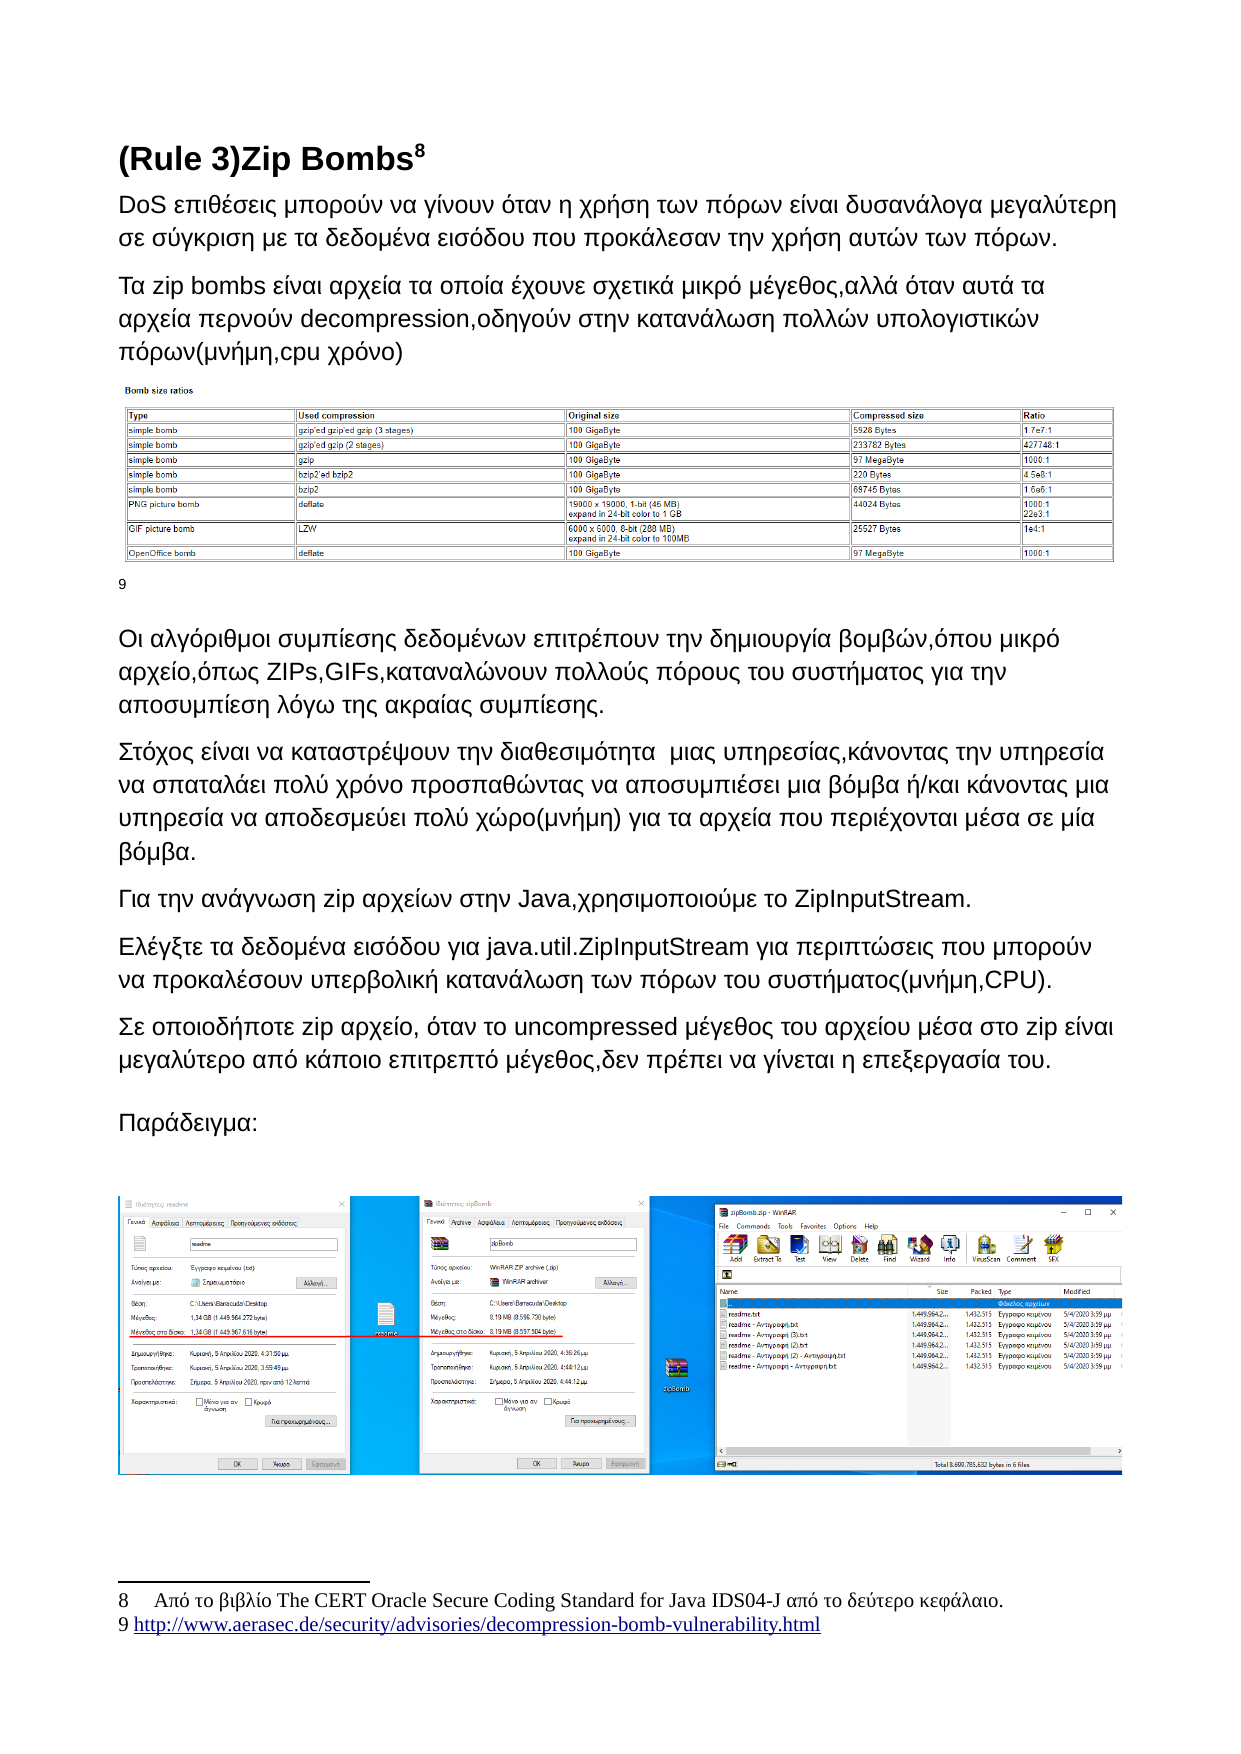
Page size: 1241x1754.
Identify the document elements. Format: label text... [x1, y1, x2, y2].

subtitle Παράδειγμα: [118, 1107, 1122, 1136]
picture [118, 384, 1123, 572]
subtitle (Rule 3)Zip Bombs [118, 139, 1122, 178]
text Τα zip bombs είναι αρχεία τα οποία έχουνε σχετικά μικρό μέγεθος,αλλά όταν αυτά τα αρχεία περνούν decompression,οδηγούν στην κατανάλωση πολλών υπολογιστικών πόρων(μνήμη,cpu χρόνο) [118, 271, 1122, 366]
picture [118, 1196, 1123, 1475]
text DoS επιθέσεις μπορούν να γίνουν όταν η χρήση των πόρων είναι δυσανάλογα μεγαλύτερη σε σύγκριση με τα δεδομένα εισόδου που προκάλεσαν την χρήση αυτών των πόρων. [118, 190, 1122, 252]
text Ελέγξτε τα δεδομένα εισόδου για java.util.ZipInputStream για περιπτώσεις που μπορούν να προκαλέσουν υπερβολική κατανάλωση των πόρων του συστήματος(μνήμη,CPU). [118, 932, 1122, 993]
text Σε οποιοδήποτε zip αρχείο, όταν το uncompressed μέγεθος του αρχείου μέσα στο zip είναι μεγαλύτερο από κάποιο επιτρεπτό μέγεθος,δεν πρέπει να γίνεται η επεξεργασία του. [118, 1012, 1122, 1074]
picture [378, 1303, 394, 1325]
text http://www.aerasec.de/security/advisories/decompression-bomb-vulnerability.html [118, 1612, 1122, 1636]
text Από το βιβλίο The CERT Oracle Secure Coding Standard for Java IDS04-J από το δεύτερο κεφάλαιο. [118, 1588, 1122, 1612]
text Οι αλγόριθμοι συμπίεσης δεδομένων επιτρέπουν την δημιουργία βομβών,όπου μικρό αρχείο,όπως ZIPs,GIFs,καταναλώνουν πολλούς πόρους του συστήματος για την αποσυμπίεση λόγω της ακραίας συμπίεσης. [118, 624, 1122, 718]
text Στόχος είναι να καταστρέψουν την διαθεσιμότητα μιας υπηρεσίας,κάνοντας την υπηρεσία να σπαταλάει πολύ χρόνο προσπαθώντας να αποσυμπιέσει μια βόμβα ή/και κάνοντας μια υπηρεσία να αποδεσμεύει πολύ χώρο(μνήμη) για τα αρχεία που περιέχονται μέσα σε μία βόμβα. [118, 737, 1122, 865]
text Για την ανάγνωση zip αρχείων στην Java,χρησιμοποιούμε το ZipInputStream. [118, 884, 1122, 913]
